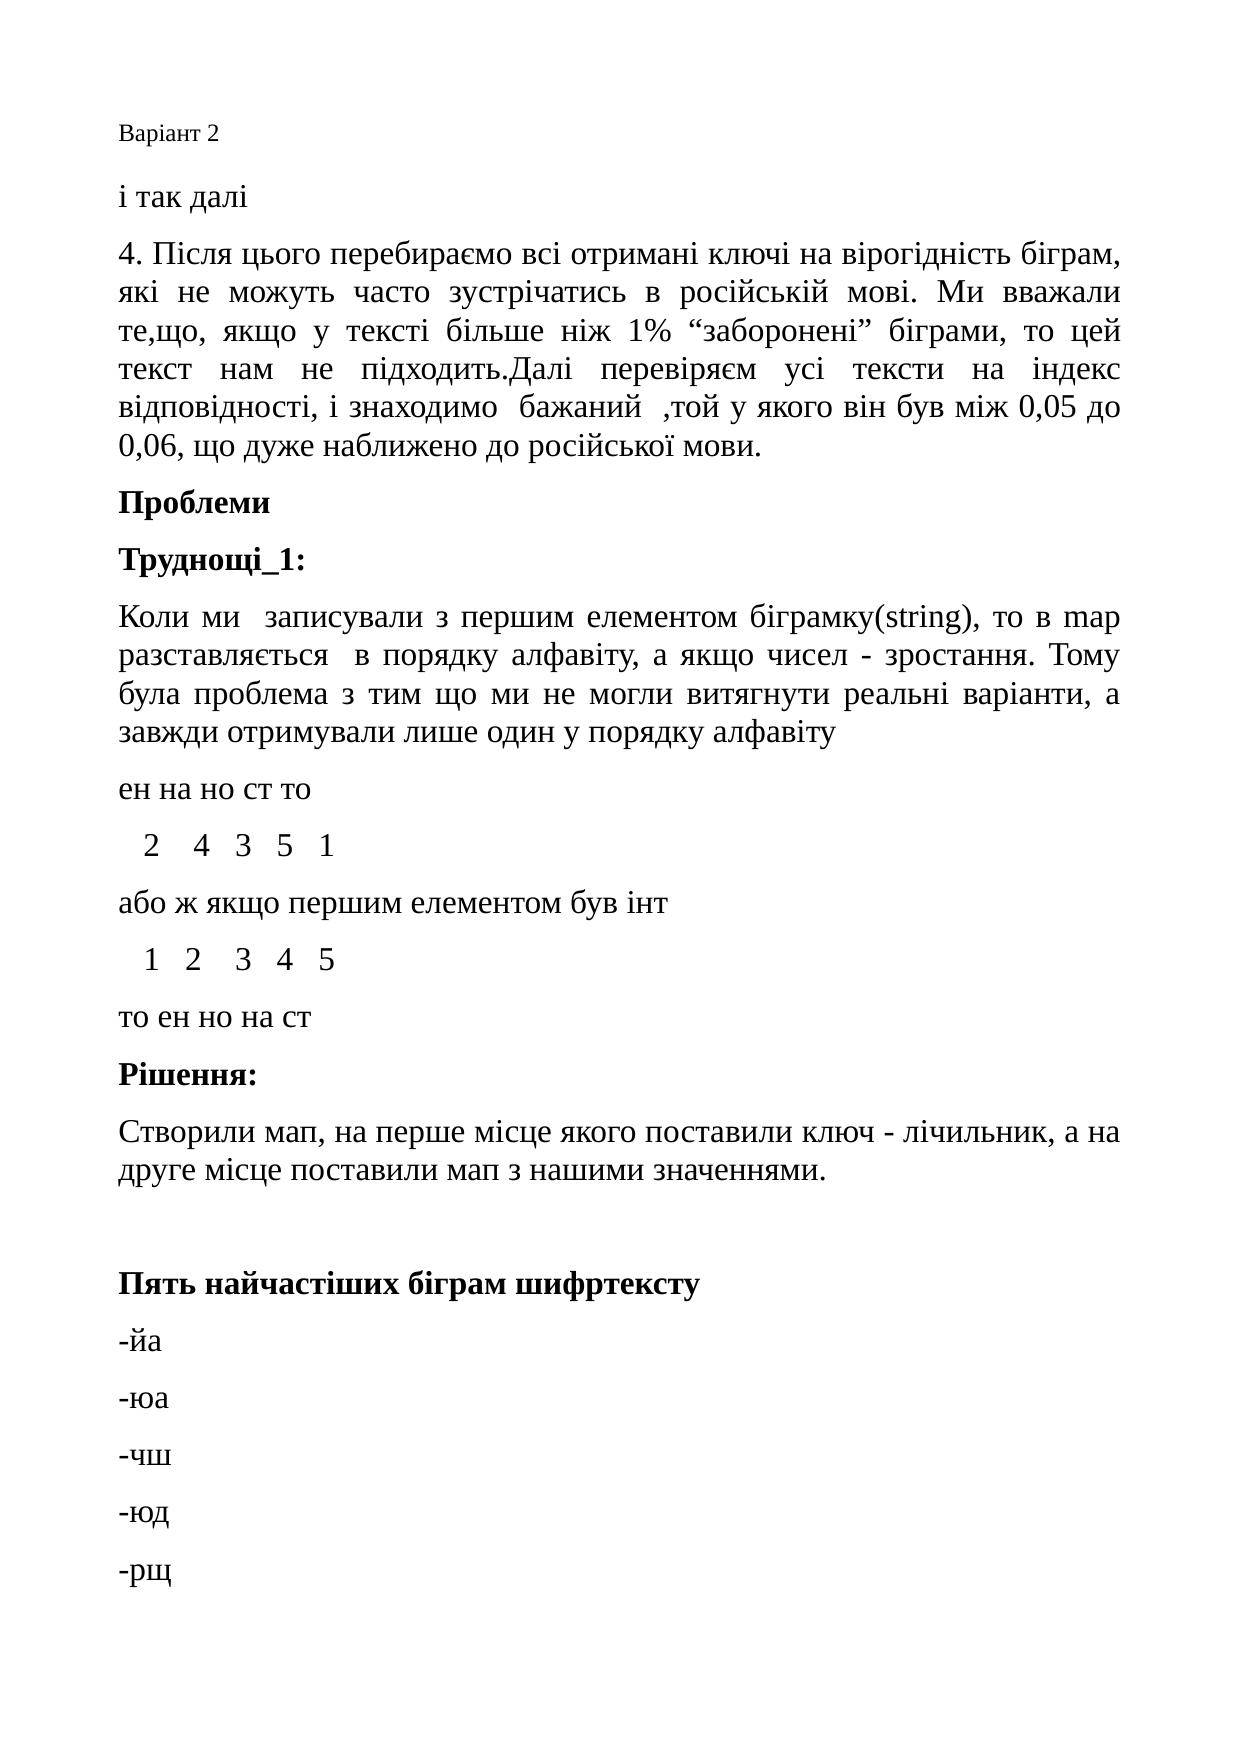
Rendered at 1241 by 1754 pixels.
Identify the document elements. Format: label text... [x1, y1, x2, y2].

text і так далі [118, 176, 1122, 215]
text -юд [118, 1492, 1122, 1530]
text 2 4 3 5 1 [118, 826, 1122, 864]
text 4. Після цього перебираємо всі отримані ключі на вірогідність біграм, які не можуть часто зустрічатись в російській мові. Ми вважали те,що, якщо у тексті більше ніж 1% “заборонені” біграми, то цей текст нам не підходить.Далі перевіряєм усі тексти на індекс відповідності, і знаходимо бажаний ,той у якого він був між 0,05 до 0,06, що дуже наближено до російської мови. [118, 233, 1122, 463]
text -рщ [118, 1549, 1122, 1587]
text ен на но ст то [118, 768, 1122, 807]
text Пять найчастіших біграм шифртексту [118, 1263, 1122, 1302]
text -йа [118, 1321, 1122, 1359]
text Труднощі_1: [118, 539, 1122, 578]
text -юа [118, 1378, 1122, 1416]
text Проблеми [118, 482, 1122, 521]
text то ен но на ст [118, 997, 1122, 1035]
text Коли ми записували з першим елементом біграмку(string), то в map разставляється в порядку алфавіту, а якщо чисел - зростання. Тому була проблема з тим що ми не могли витягнути реальні варіанти, а завжди отримували лише один у порядку алфавіту [118, 596, 1122, 750]
text 1 2 3 4 5 [118, 940, 1122, 978]
text Створили мап, на перше місце якого поставили ключ - лічильник, а на друге місце поставили мап з нашими значеннями. [118, 1111, 1122, 1188]
text або ж якщо першим елементом був інт [118, 883, 1122, 921]
text Рішення: [118, 1054, 1122, 1092]
text -чш [118, 1435, 1122, 1473]
